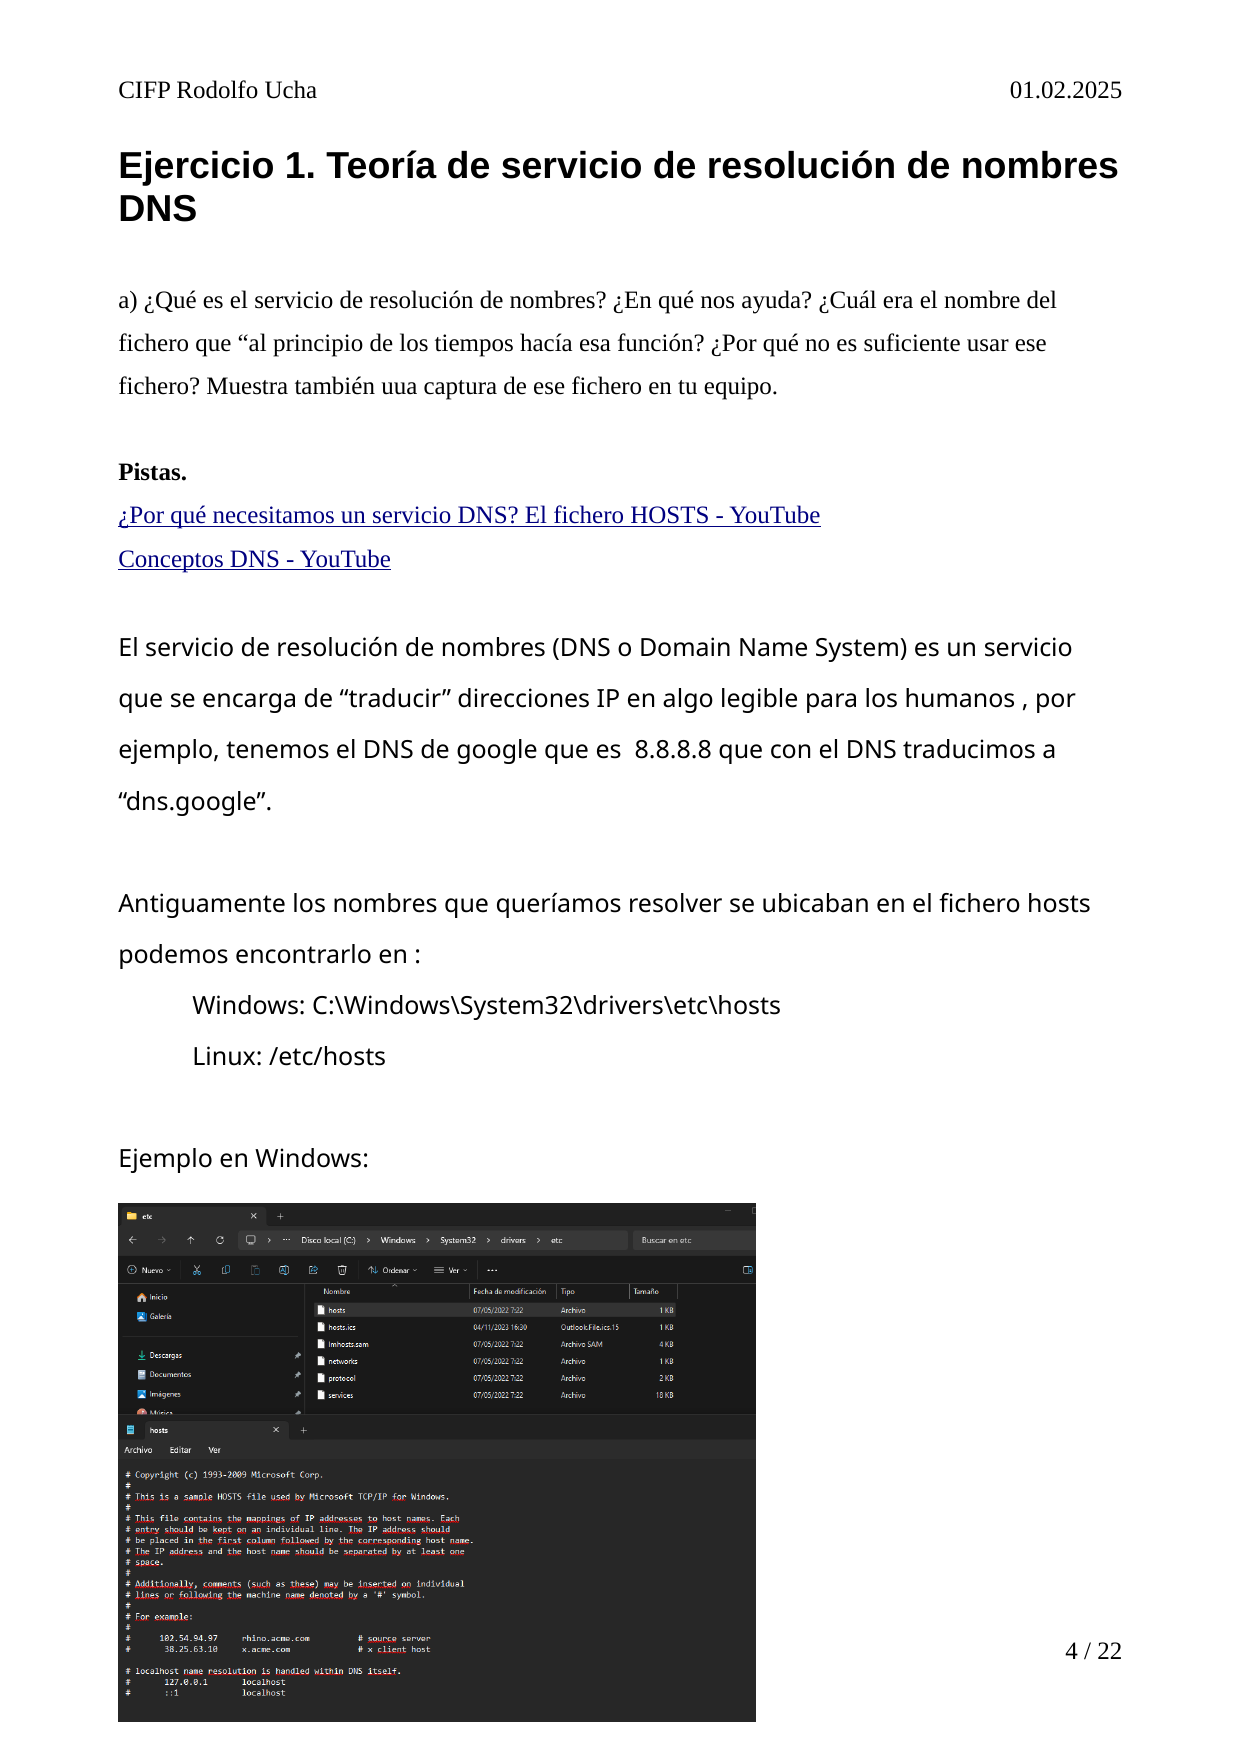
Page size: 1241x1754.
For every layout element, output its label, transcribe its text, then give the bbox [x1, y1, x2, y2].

text Antiguamente los nombres que queríamos resolver se ubicaban en el fichero hosts podemos encontrarlo en : Windows: C:\Windows\System32\drivers\etc\hosts [118, 885, 1122, 1021]
text Linux: /etc/hosts [118, 1038, 1122, 1072]
text El servicio de resolución de nombres (DNS o Domain Name System) es un servicio que se encarga de “traducir” direcciones IP en algo legible para los humanos , por ejemplo, tenemos el DNS de google que es 8.8.8.8 que con el DNS traducimos a “dns.google”. [118, 630, 1122, 817]
subtitle Ejercicio 1. Teoría de servicio de resolución de nombres DNS [118, 143, 1122, 229]
text a) ¿Qué es el servicio de resolución de nombres? ¿En qué nos ayuda? ¿Cuál era el nombre del fichero que “al principio de los tiempos hacía esa función? ¿Por qué no es suficiente usar ese fichero? Muestra también uua captura de ese fichero en tu equipo. [118, 285, 1122, 400]
text ¿Por qué necesitamos un servicio DNS? El fichero HOSTS - YouTube [118, 501, 1122, 529]
text Pistas. [118, 457, 1122, 486]
text Ejemplo en Windows: [118, 1140, 1122, 1174]
text Conceptos DNS - YouTube [118, 544, 1122, 572]
